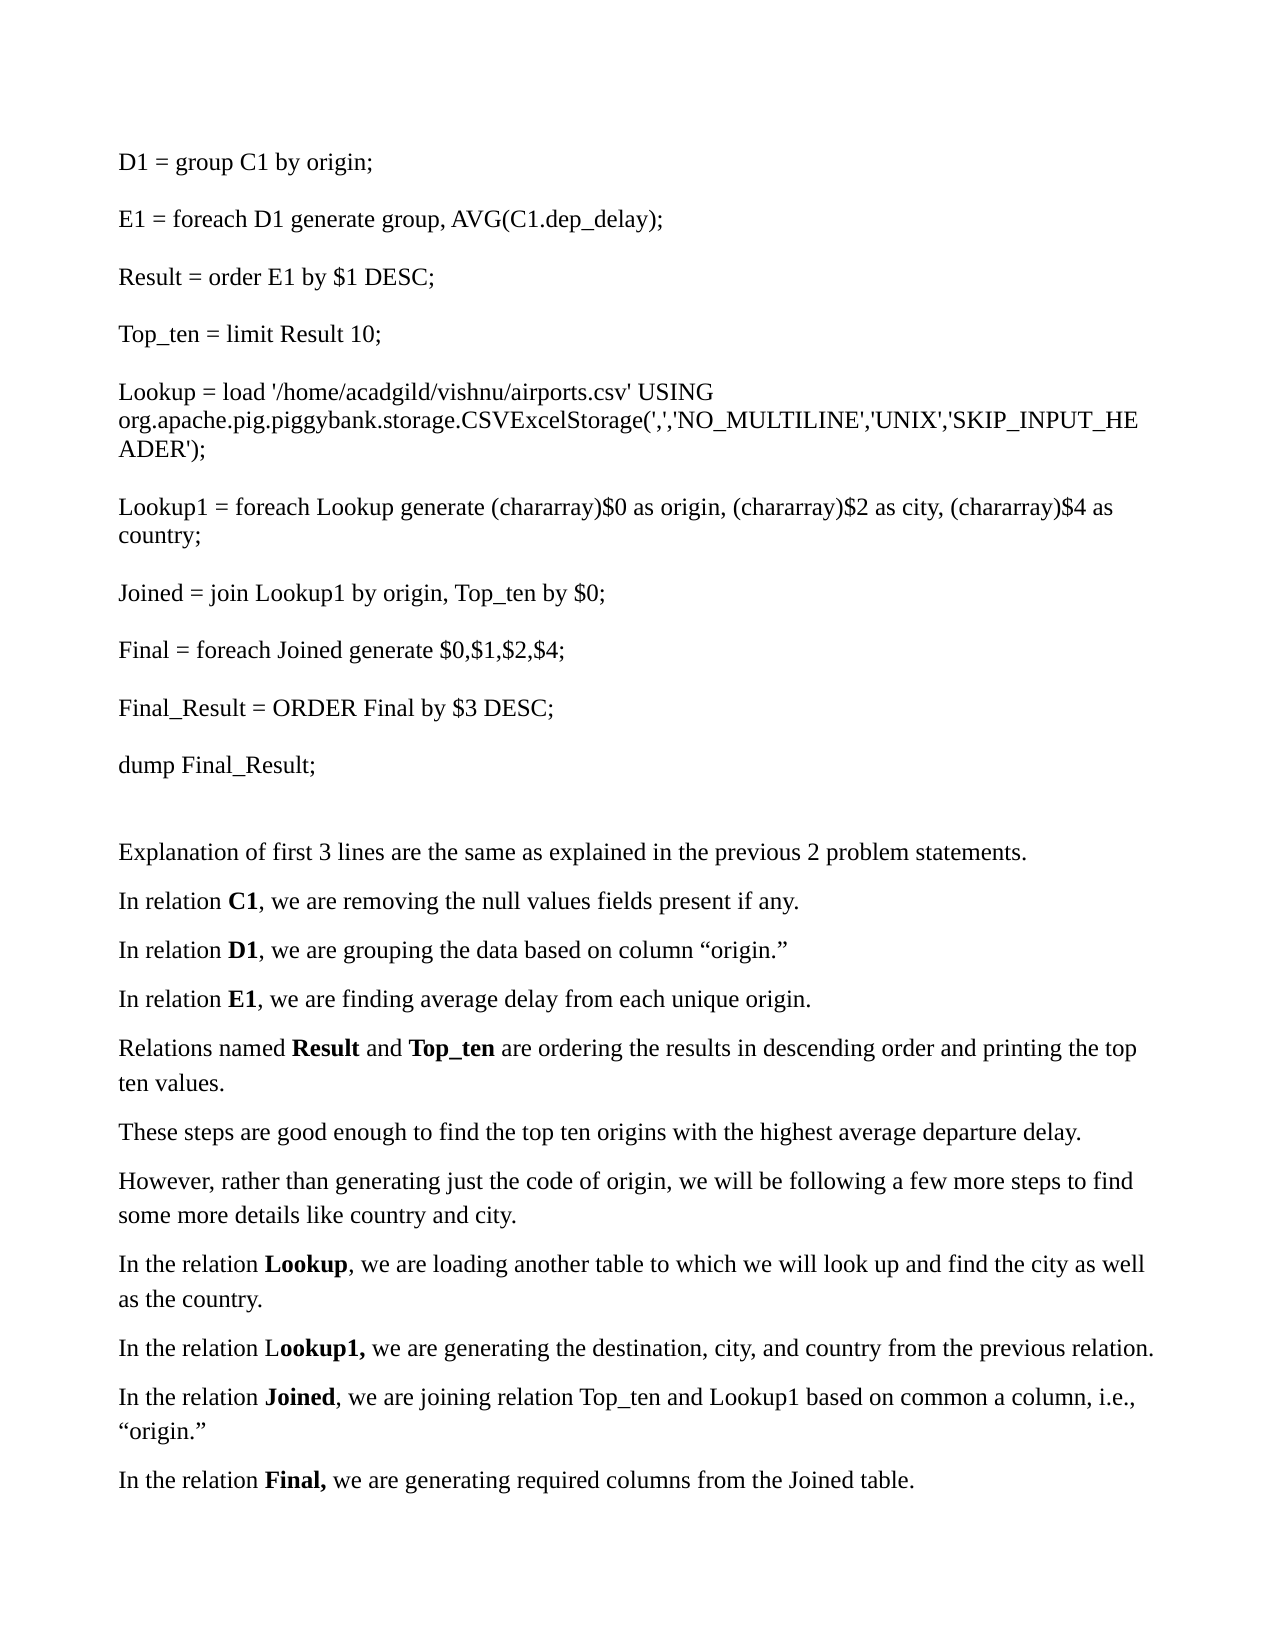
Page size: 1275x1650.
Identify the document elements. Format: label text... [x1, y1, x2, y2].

text In the relation Lookup, we are loading another table to which we will look up and find the city as well as the country. [118, 1249, 1157, 1312]
text In relation C1, we are removing the null values fields present if any. [118, 886, 1157, 915]
text In relation D1, we are grouping the data based on column “origin.” [118, 935, 1157, 964]
text Relations named Result and Top_ten are ordering the results in descending order and printing the top ten values. [118, 1033, 1157, 1096]
text Joined = join Lookup1 by origin, Top_ten by $0; [118, 578, 1157, 607]
text Final = foreach Joined generate $0,$1,$2,$4; [118, 636, 1157, 664]
text Lookup1 = foreach Lookup generate (chararray)$0 as origin, (chararray)$2 as city, (chararray)$4 as country; [118, 492, 1157, 549]
text In the relation Final, we are generating required columns from the Joined table. [118, 1465, 1157, 1494]
text E1 = foreach D1 generate group, AVG(C1.dep_delay); [118, 204, 1157, 233]
text These steps are good enough to find the top ten origins with the highest average departure delay. [118, 1117, 1157, 1145]
text In the relation Joined, we are joining relation Top_ten and Lookup1 based on common a column, i.e., “origin.” [118, 1382, 1157, 1445]
text In relation E1, we are finding average delay from each unique origin. [118, 984, 1157, 1013]
text dump Final_Result; [118, 751, 1157, 779]
text However, rather than generating just the code of origin, we will be following a few more steps to find some more details like country and city. [118, 1166, 1157, 1229]
text Final_Result = ORDER Final by $3 DESC; [118, 693, 1157, 722]
text D1 = group C1 by origin; [118, 147, 1157, 176]
text Explanation of first 3 lines are the same as explained in the previous 2 problem statements. [118, 837, 1157, 866]
text Lookup = load '/home/acadgild/vishnu/airports.csv' USING org.apache.pig.piggybank.storage.CSVExcelStorage(',','NO_MULTILINE','UNIX','SKIP_INPUT_HEADER'); [118, 377, 1157, 463]
text Result = order E1 by $1 DESC; [118, 262, 1157, 291]
text Top_ten = limit Result 10; [118, 319, 1157, 348]
text In the relation Lookup1, we are generating the destination, city, and country from the previous relation. [118, 1333, 1157, 1362]
